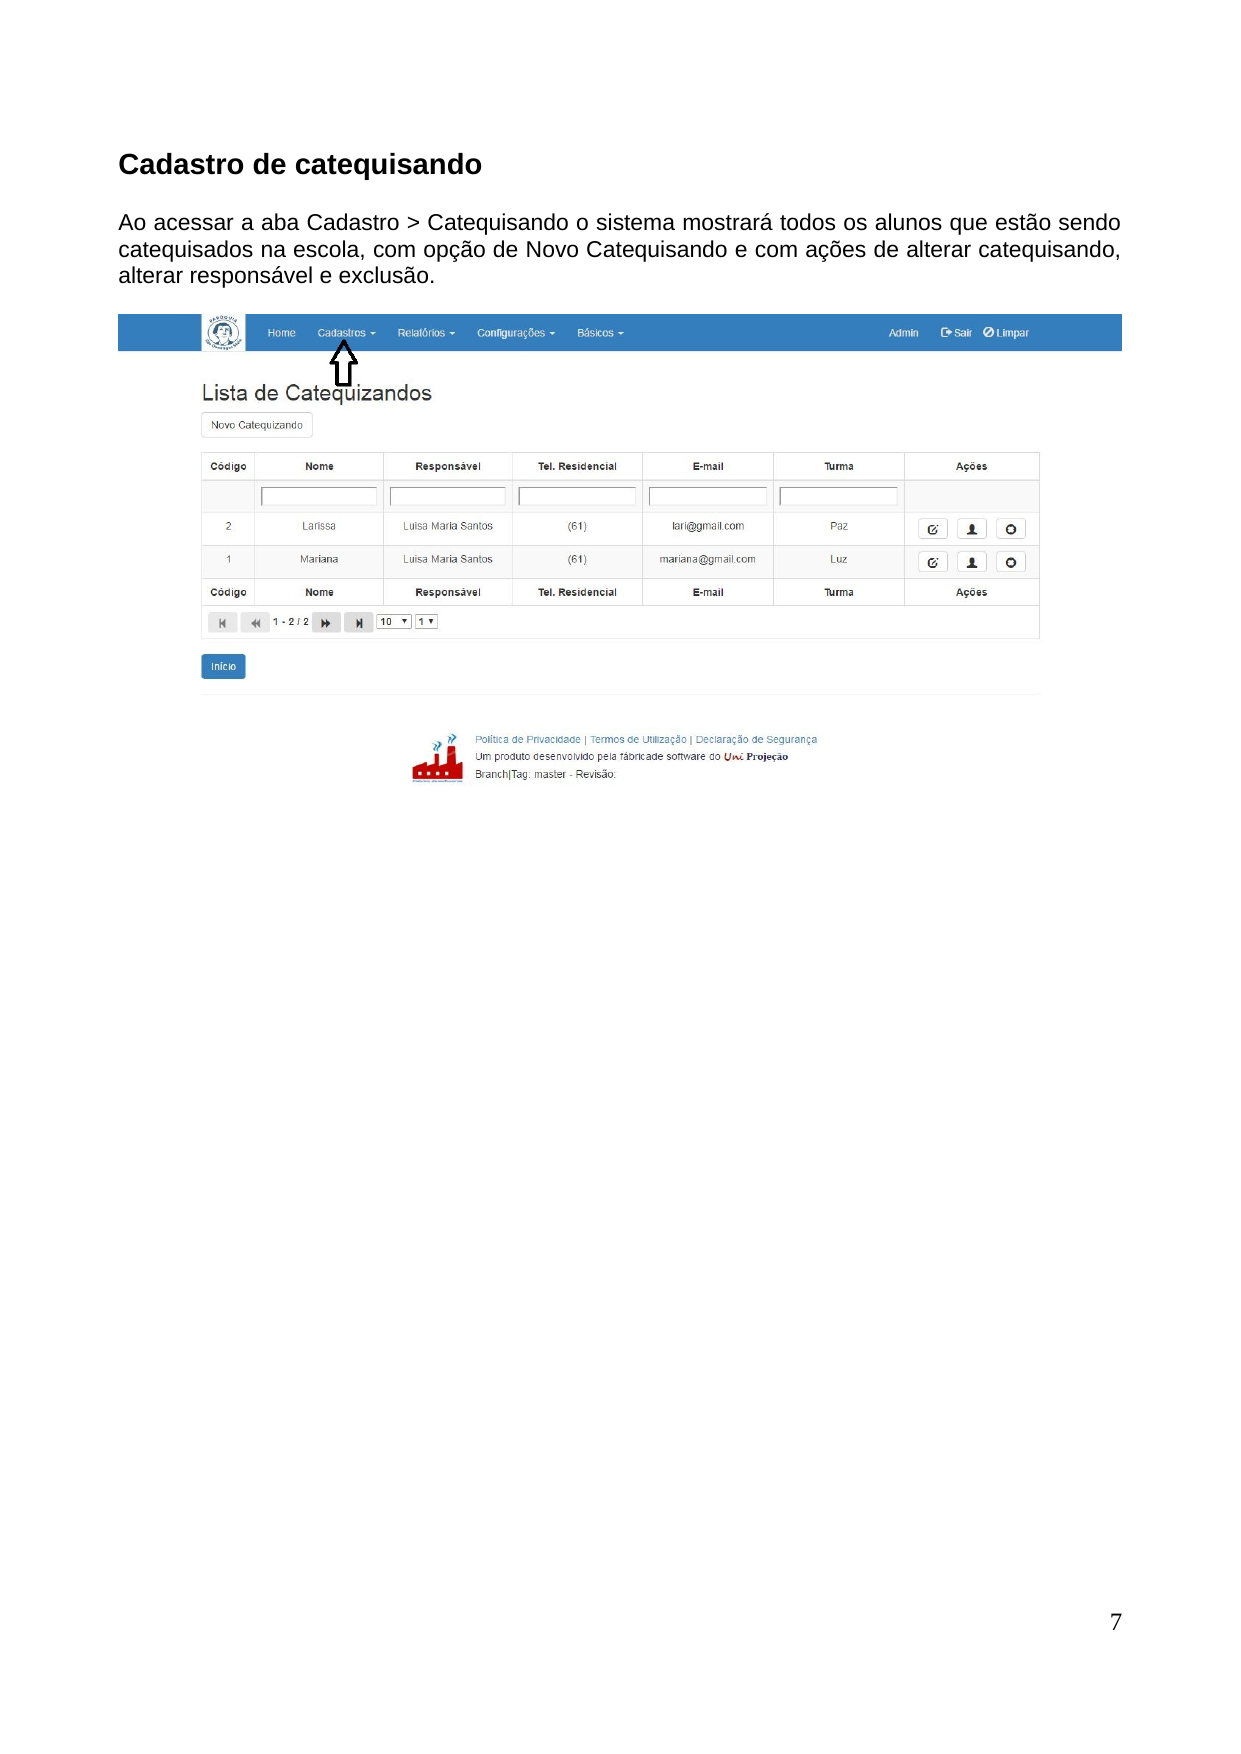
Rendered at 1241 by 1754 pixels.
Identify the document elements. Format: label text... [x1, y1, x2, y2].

text Cadastro de catequisando [118, 147, 1122, 180]
text Ao acessar a aba Cadastro > Catequisando o sistema mostrará todos os alunos que estão sendo catequisados na escola, com opção de Novo Catequisando e com ações de alterar catequisando, alterar responsável e exclusão. [118, 209, 1122, 288]
picture [118, 314, 1122, 879]
